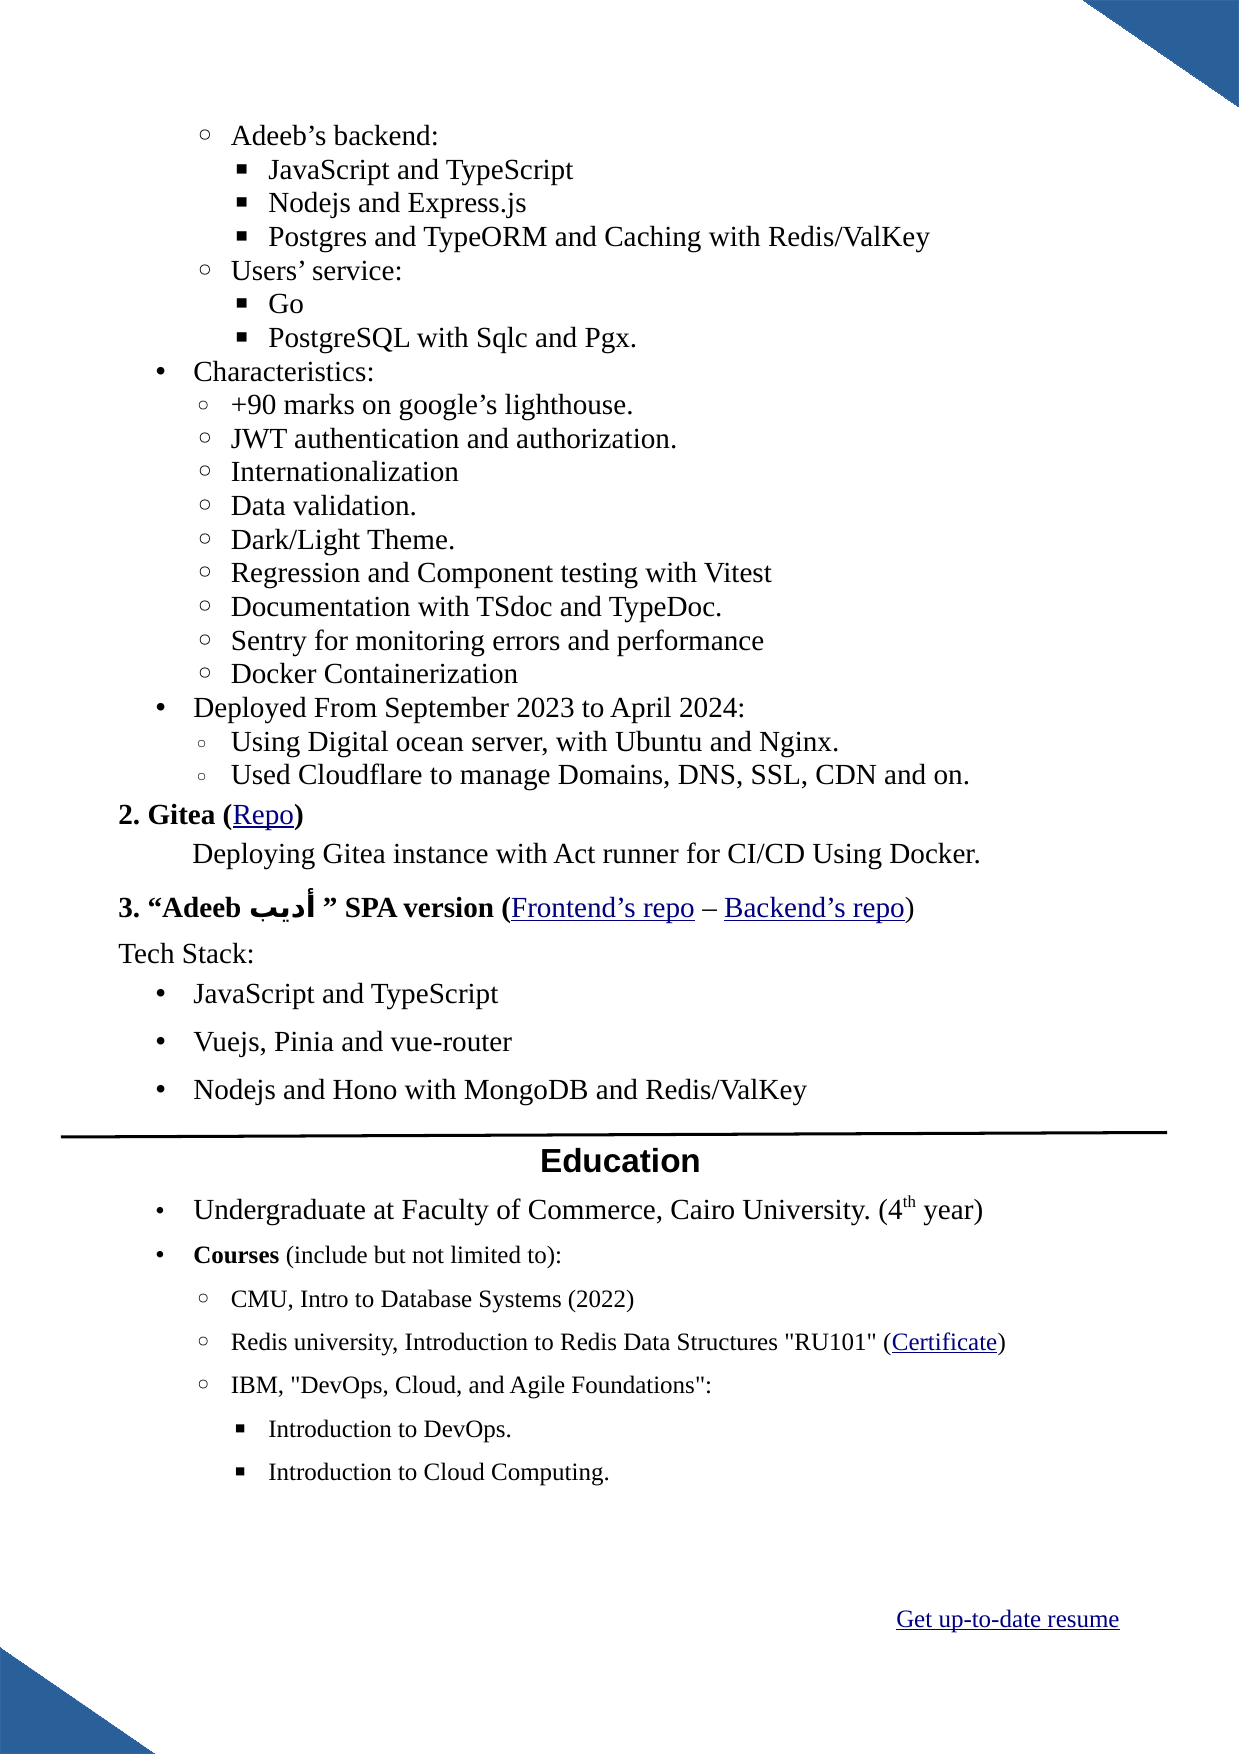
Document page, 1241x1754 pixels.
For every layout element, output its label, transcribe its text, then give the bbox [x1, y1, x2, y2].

list Regression and Component testing with Vitest [193, 555, 1122, 589]
list JavaScript and TypeScript [231, 152, 1122, 185]
list Characteristics: [156, 354, 1122, 387]
subtitle 3. “Adeeb أديب ” SPA version (Frontend’s repo – Backend’s repo) [118, 891, 1122, 924]
list Redis university, Introduction to Redis Data Structures "RU101" (Certificate) [193, 1327, 1122, 1356]
list Go [231, 286, 1122, 320]
list Undergraduate at Faculty of Commerce, Cairo University. (4th year) [156, 1192, 1122, 1226]
list +90 marks on google’s lighthouse. [193, 387, 1122, 421]
list JWT authentication and authorization. [193, 421, 1122, 454]
list Postgres and TypeORM and Caching with Redis/ValKey [231, 219, 1122, 253]
list Documentation with TSdoc and TypeDoc. [193, 589, 1122, 623]
list Adeeb’s backend: [193, 118, 1122, 152]
list CMU, Intro to Database Systems (2022) [193, 1284, 1122, 1312]
list PostgreSQL with Sqlc and Pgx. [231, 320, 1122, 354]
list JavaScript and TypeScript [156, 976, 1122, 1009]
list Nodejs and Express.js [231, 185, 1122, 219]
list Data validation. [193, 488, 1122, 522]
list Dark/Light Theme. [193, 522, 1122, 555]
list Vuejs, Pinia and vue-router [156, 1024, 1122, 1058]
list Introduction to Cloud Computing. [231, 1457, 1122, 1486]
list Sentry for monitoring errors and performance [193, 623, 1122, 656]
subtitle Education [118, 1141, 1122, 1180]
list Introduction to DevOps. [231, 1414, 1122, 1442]
list Internationalization [193, 454, 1122, 488]
list Docker Containerization [193, 656, 1122, 690]
list Users’ service: [193, 253, 1122, 286]
list IBM, "DevOps, Cloud, and Agile Foundations": [193, 1370, 1122, 1399]
list Using Digital ocean server, with Ubuntu and Nginx. [193, 724, 1122, 757]
text Deploying Gitea instance with Act runner for CI/CD Using Docker. [118, 836, 1122, 870]
list Courses (include but not limited to): [156, 1240, 1122, 1269]
list Used Cloudflare to manage Domains, DNS, SSL, CDN and on. [193, 757, 1122, 791]
list Deployed From September 2023 to April 2024: [156, 690, 1122, 724]
subtitle Tech Stack: [118, 936, 1122, 970]
subtitle 2. Gitea (Repo) [118, 797, 1122, 830]
list Nodejs and Hono with MongoDB and Redis/ValKey [156, 1072, 1122, 1106]
